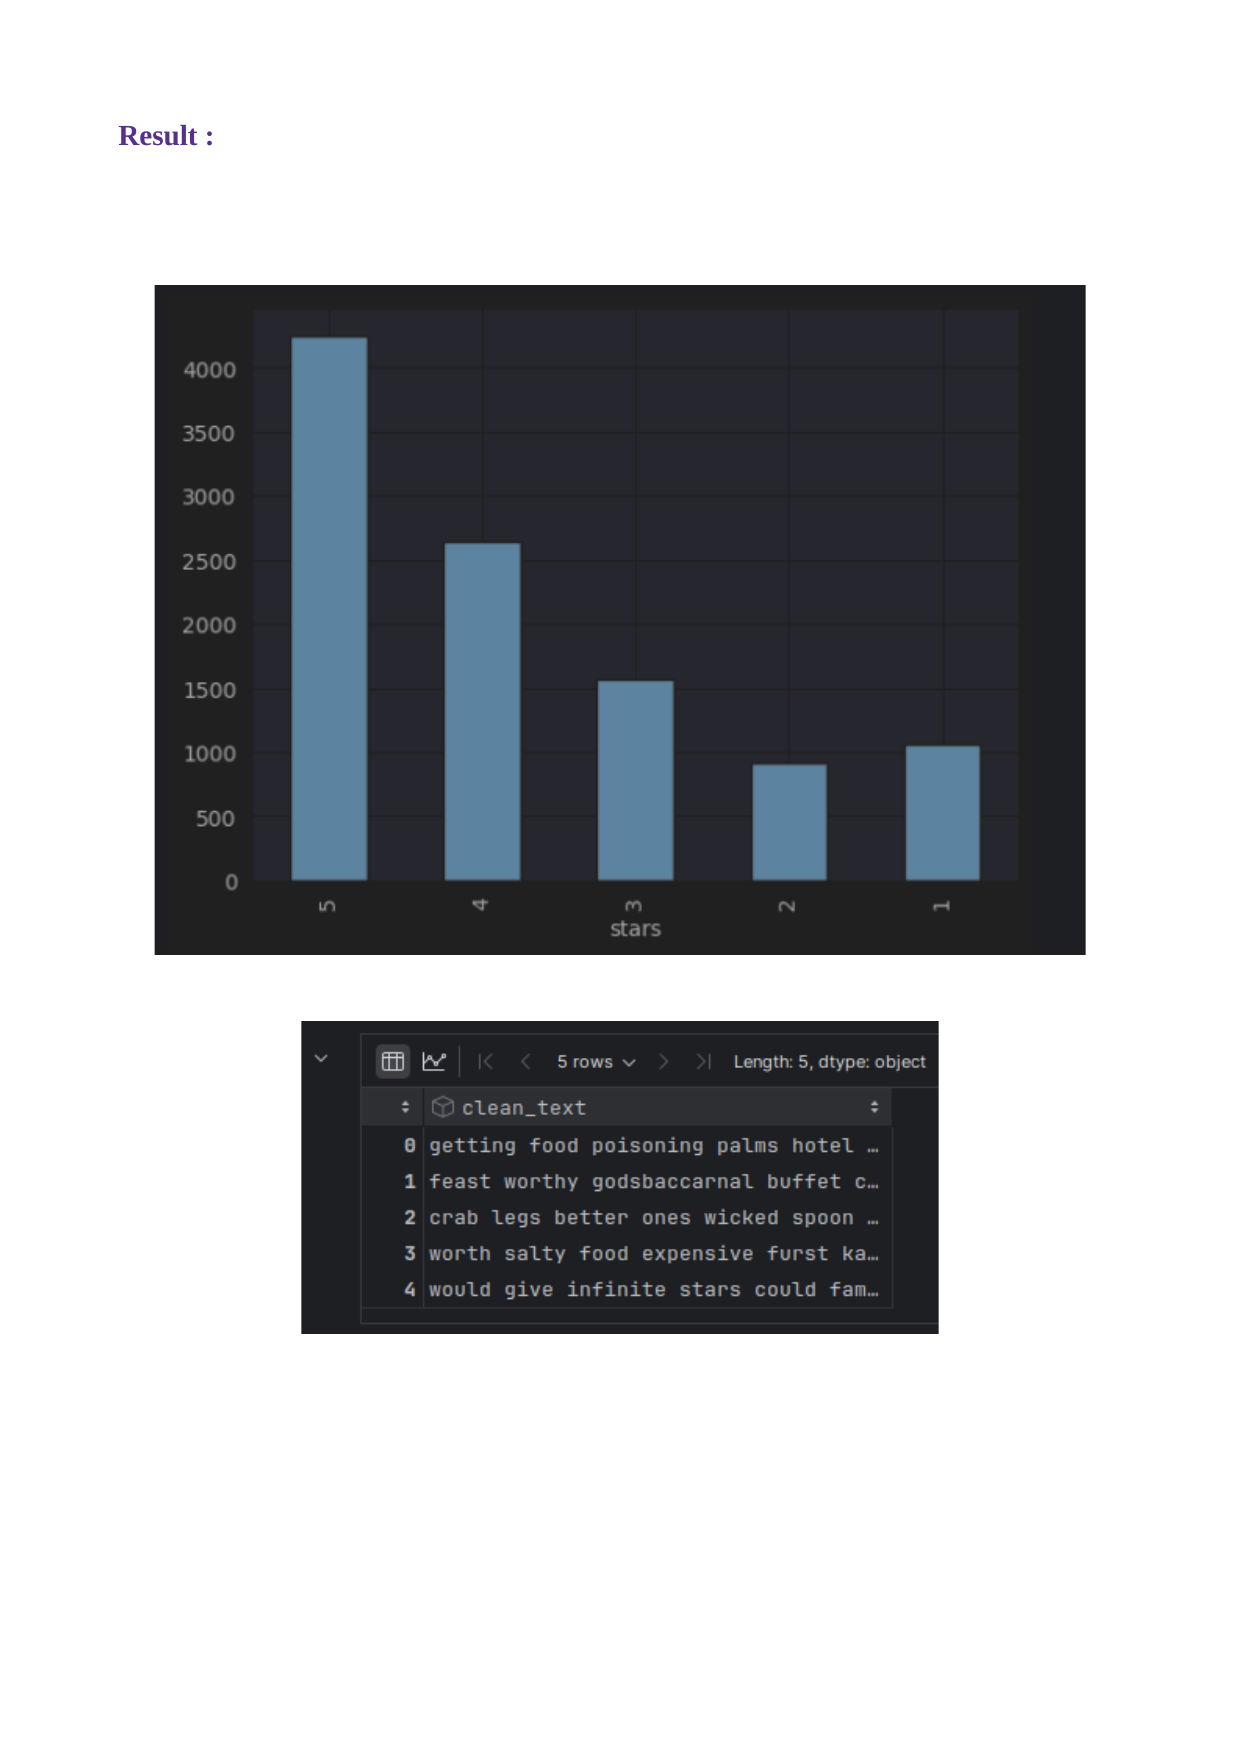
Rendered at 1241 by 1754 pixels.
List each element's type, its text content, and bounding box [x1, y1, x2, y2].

picture [301, 1021, 939, 1334]
picture [154, 285, 1086, 955]
text Result : [118, 118, 1122, 152]
